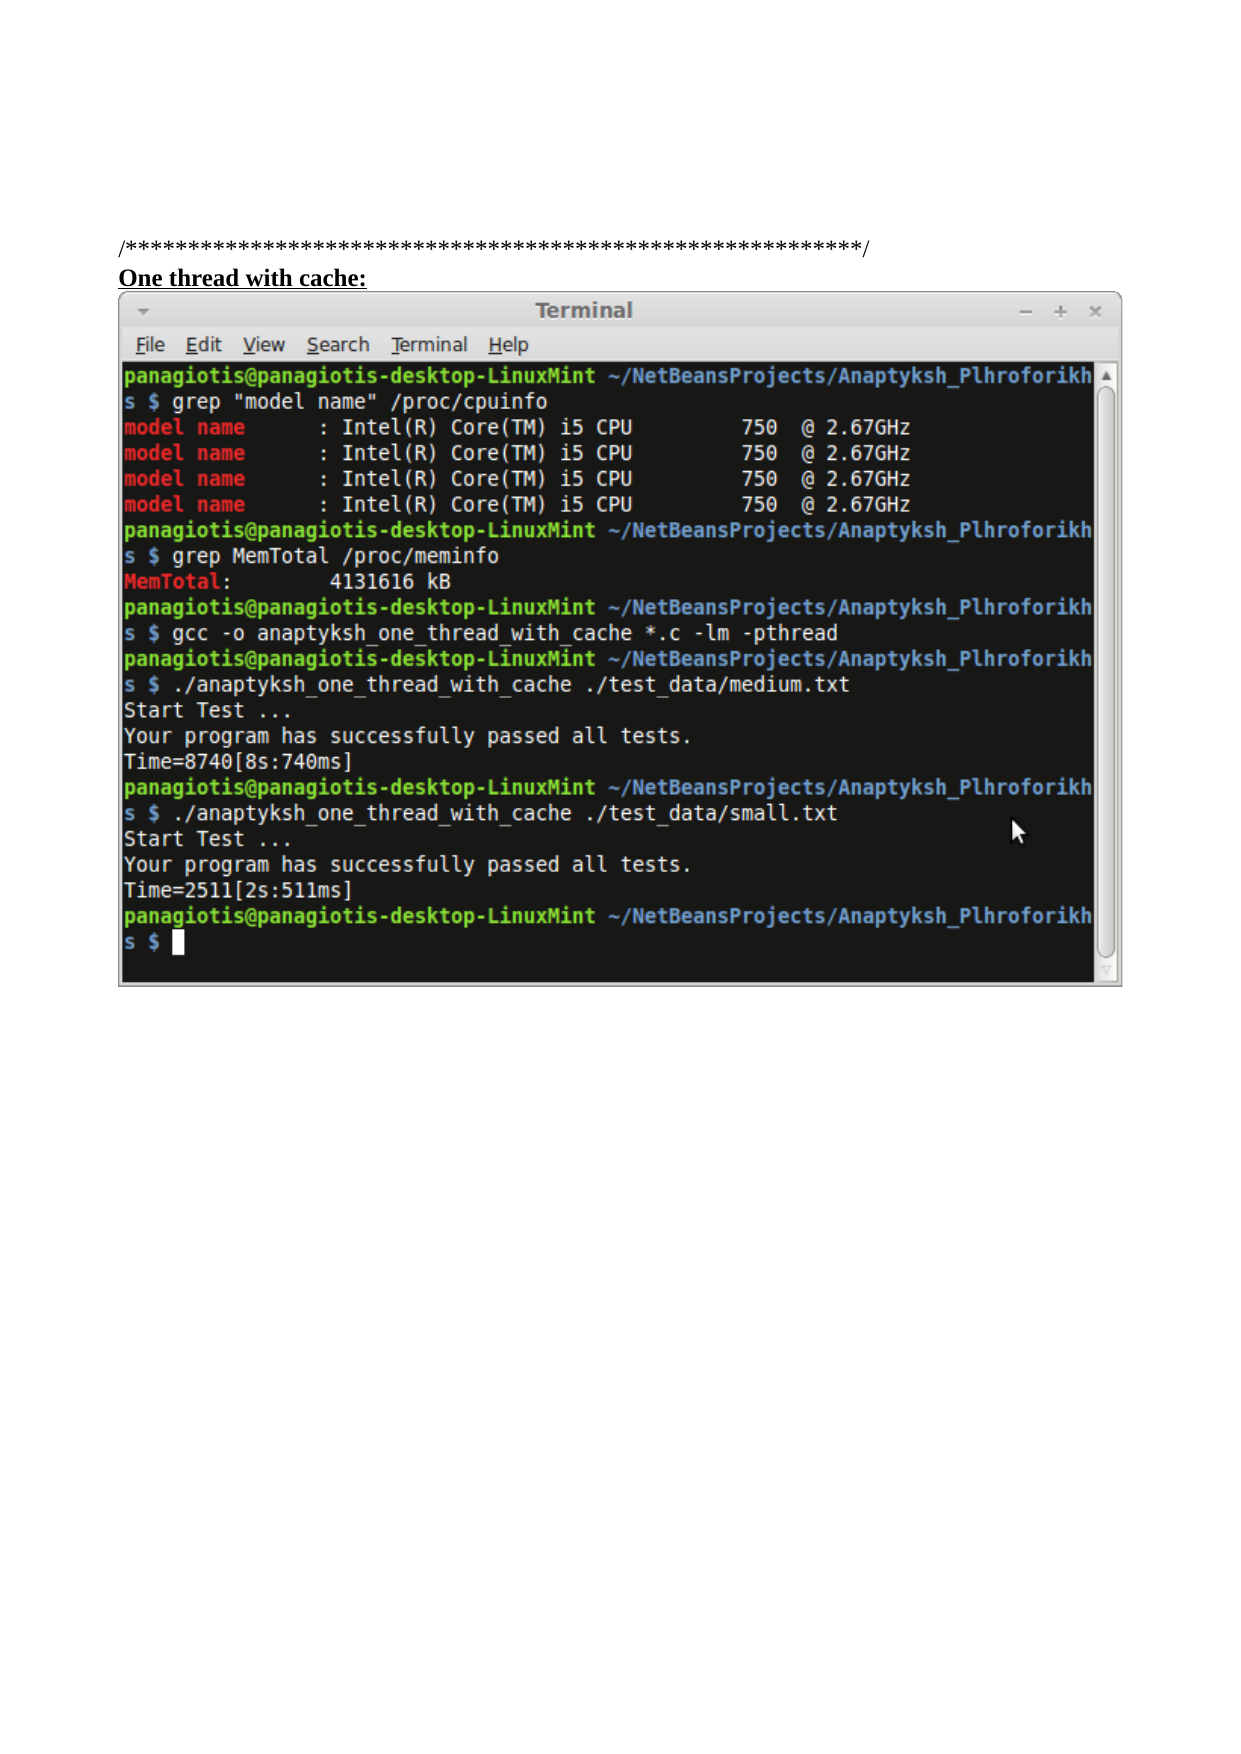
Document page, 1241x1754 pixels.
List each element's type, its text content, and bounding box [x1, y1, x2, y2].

text /***********************************************************/ [118, 234, 1122, 263]
text One thread with cache: [118, 263, 1122, 291]
picture [118, 291, 1123, 987]
